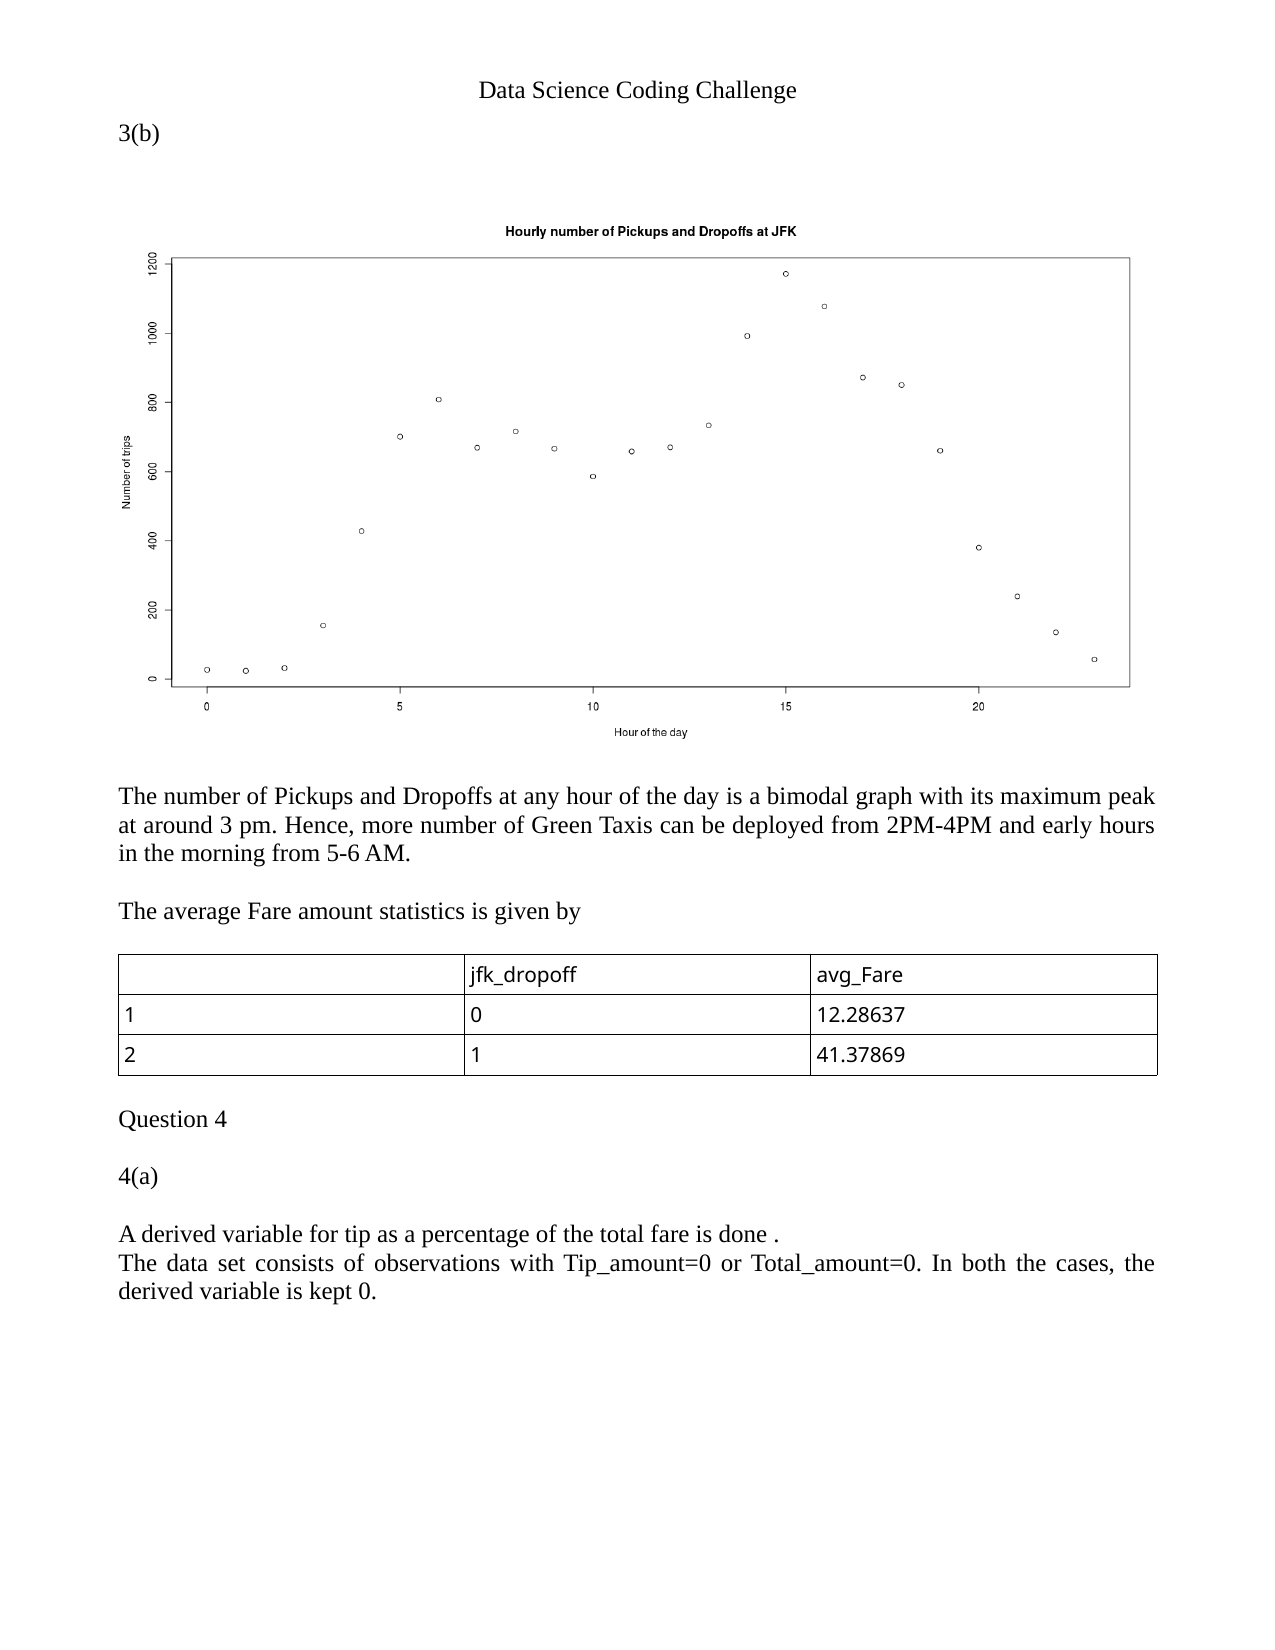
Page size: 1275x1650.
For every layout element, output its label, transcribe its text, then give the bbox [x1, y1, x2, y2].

text The data set consists of observations with Tip_amount=0 or Total_amount=0. In both the cases, the derived variable is kept 0. [118, 1248, 1157, 1305]
table_cell 41.37869 [811, 1035, 1157, 1075]
text The number of Pickups and Dropoffs at any hour of the day is a bimodal graph with its maximum peak at around 3 pm. Hence, more number of Green Taxis can be deployed from 2PM-4PM and early hours in the morning from 5-6 AM. [118, 781, 1157, 867]
table_cell 0 [465, 995, 810, 1034]
text Question 4 [118, 1104, 1157, 1133]
table_cell 2 [119, 1035, 464, 1075]
table_header [119, 955, 464, 994]
text 3(b) [118, 118, 1157, 147]
table_cell 1 [119, 995, 464, 1034]
text A derived variable for tip as a percentage of the total fare is done . [118, 1219, 1157, 1248]
table_header avg_Fare [811, 955, 1157, 994]
text The average Fare amount statistics is given by [118, 896, 1157, 925]
table_header jfk_dropoff [465, 955, 810, 994]
text 4(a) [118, 1161, 1157, 1190]
table_cell 12.28637 [811, 995, 1157, 1034]
table_cell 1 [465, 1035, 810, 1075]
